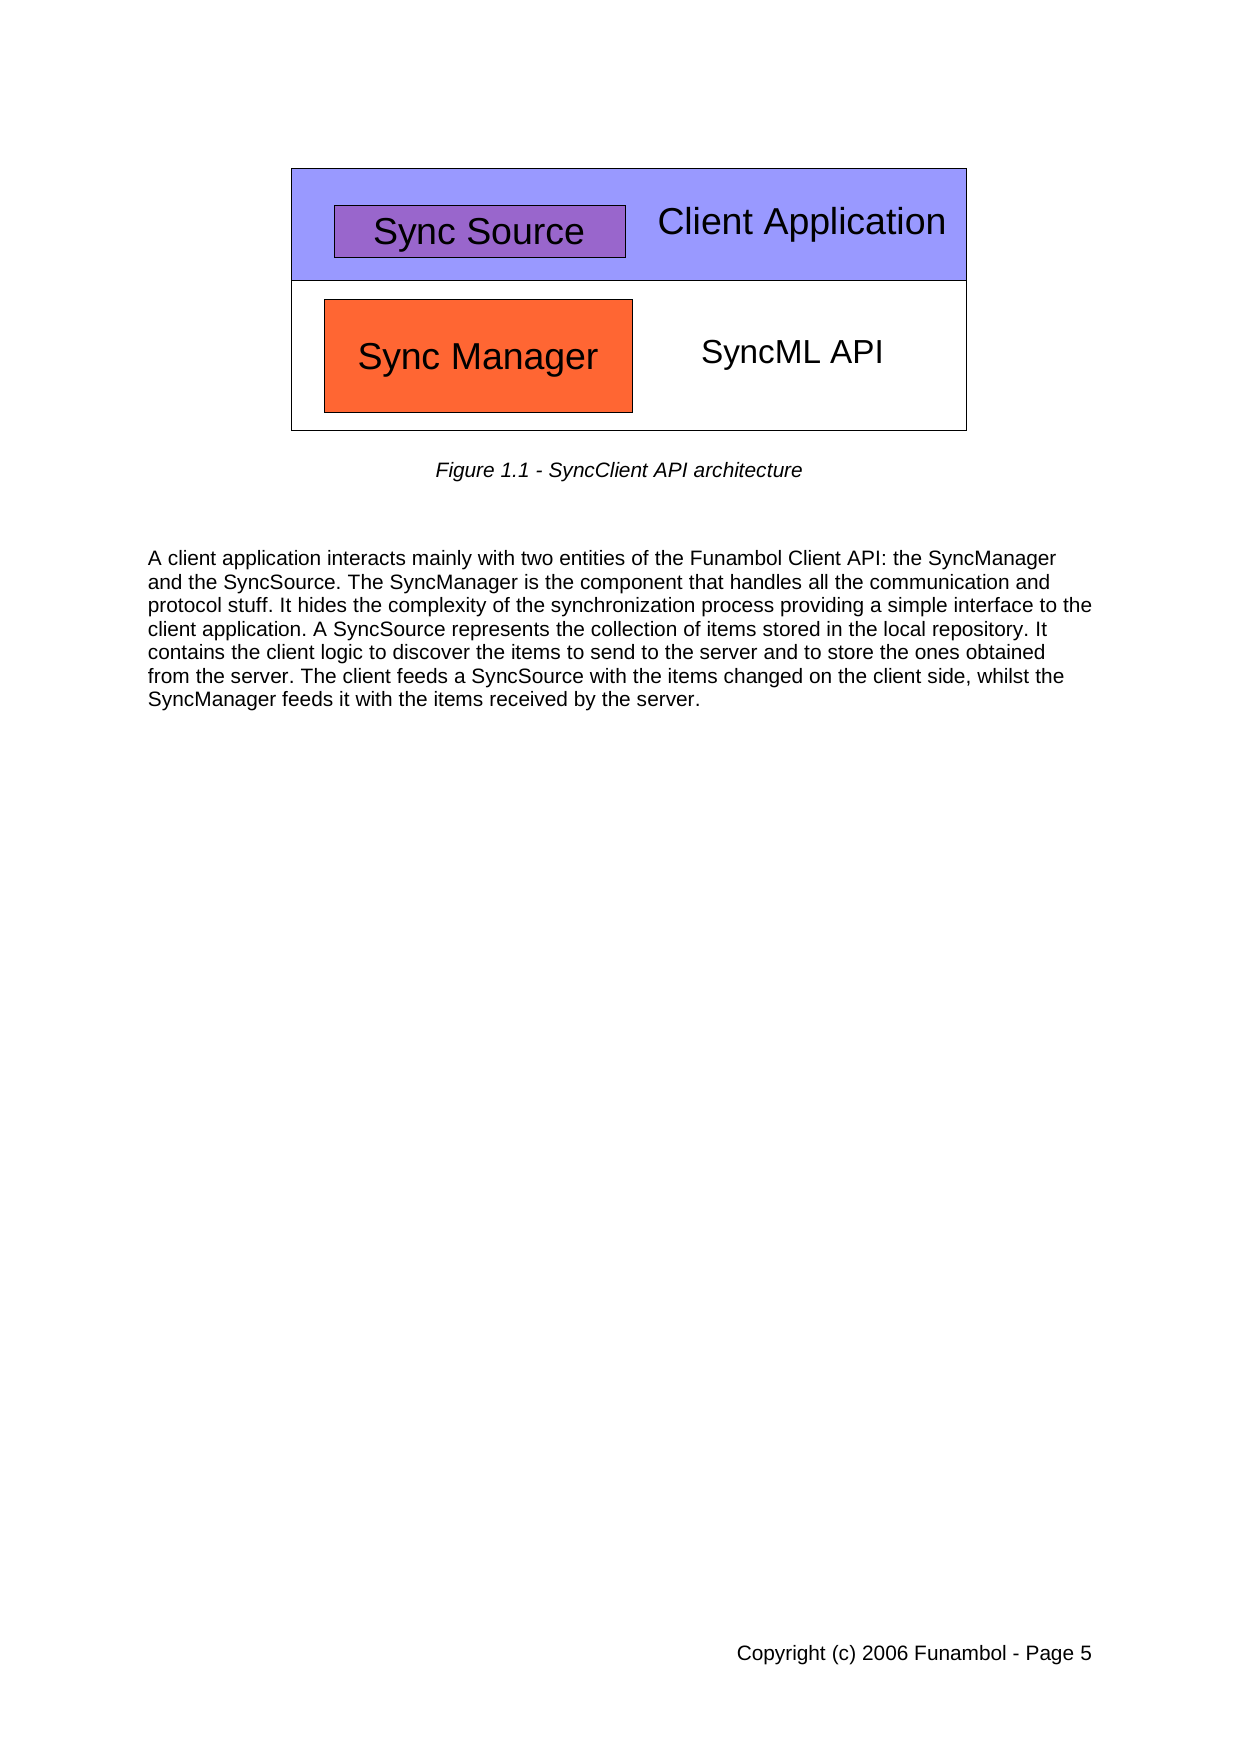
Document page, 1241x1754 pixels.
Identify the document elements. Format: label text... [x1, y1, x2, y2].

text Figure 1.1 - SyncClient API architecture [246, 154, 994, 482]
text A client application interacts mainly with two entities of the Funambol Client API: the SyncManager and the SyncSource. The SyncManager is the component that handles all the communication and protocol stuff. It hides the complexity of the synchronization process providing a simple interface to the client application. A SyncSource represents the collection of items stored in the local repository. It contains the client logic to discover the items to send to the server and to store the ones obtained from the server. The client feeds a SyncSource with the items changed on the client side, whilst the SyncManager feeds it with the items received by the server. [148, 547, 1093, 711]
